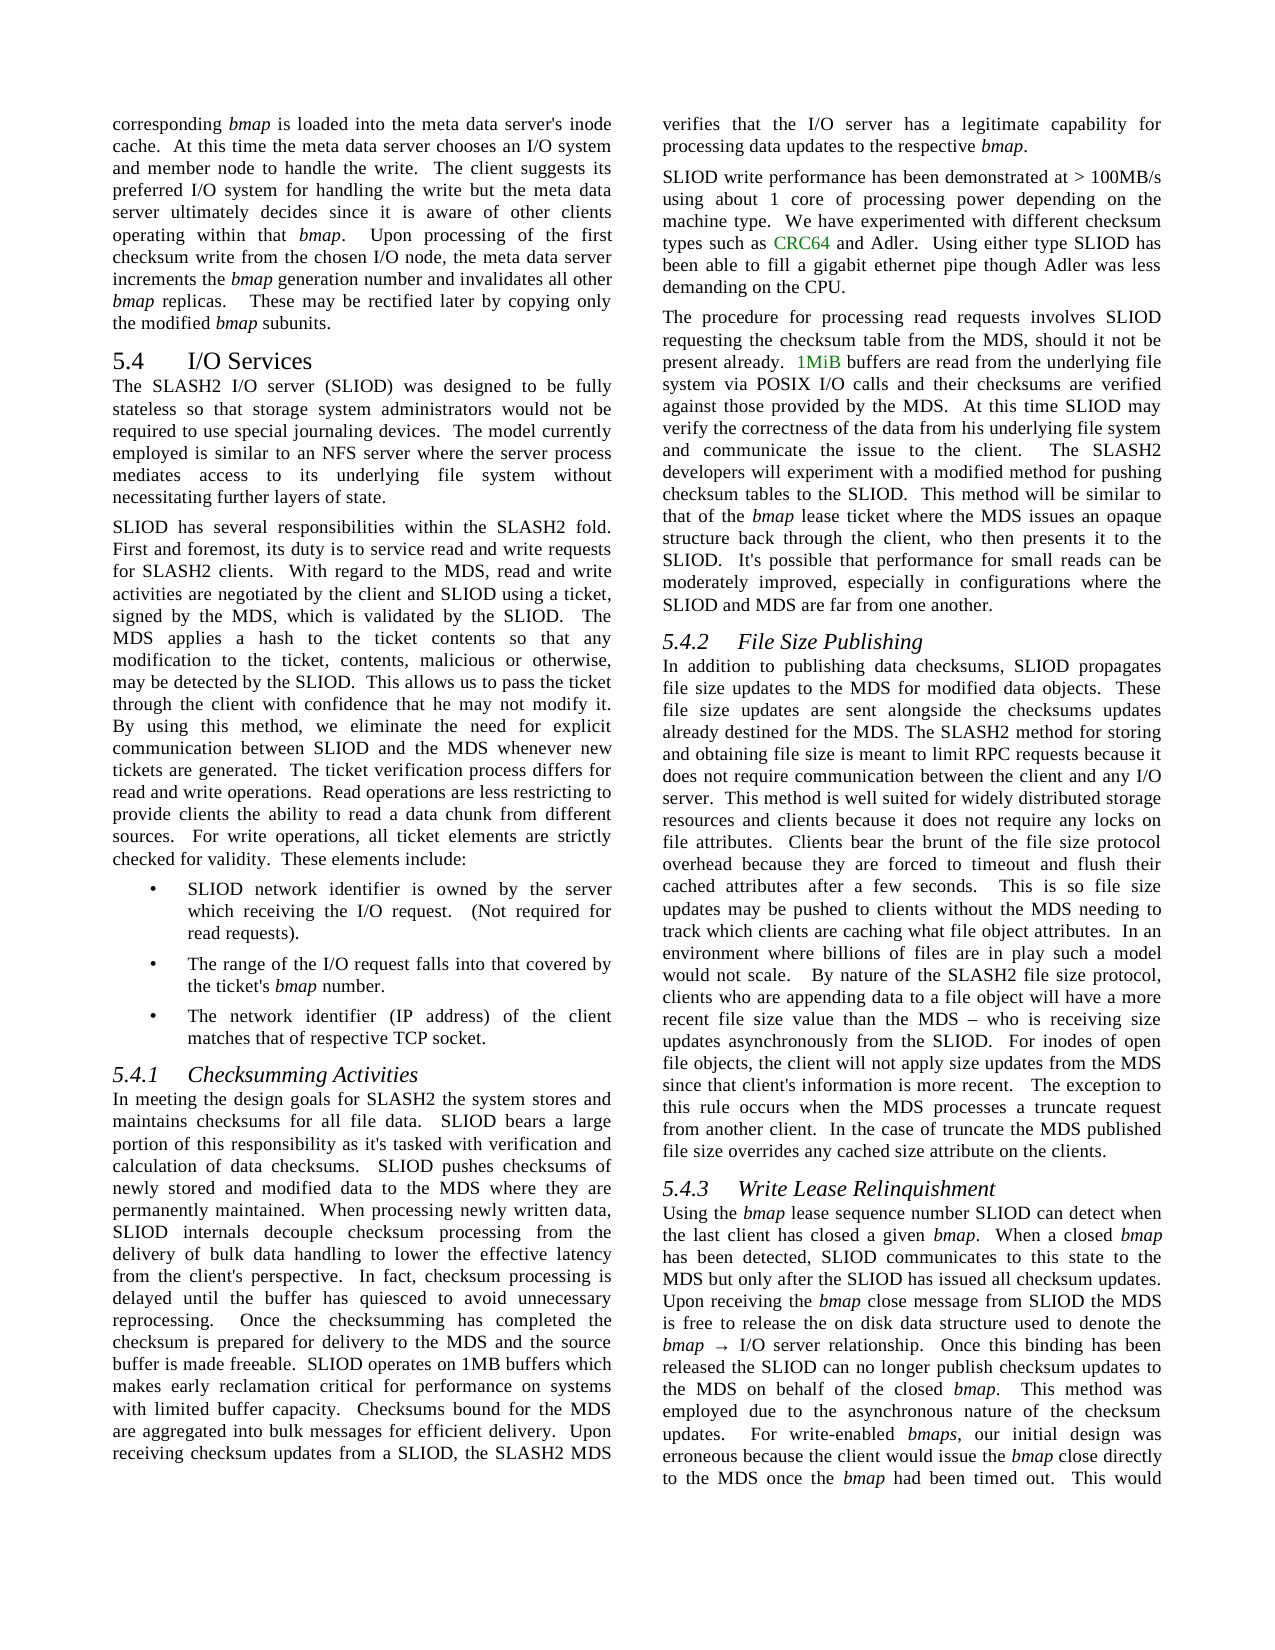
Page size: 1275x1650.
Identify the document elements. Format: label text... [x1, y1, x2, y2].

subtitle I/O Services [112, 346, 613, 375]
text In meeting the design goals for SLASH2 the system stores and maintains checksums for all file data. SLIOD bears a large portion of this responsibility as it's tasked with verification and calculation of data checksums. SLIOD pushes checksums of newly stored and modified data to the MDS where they are permanently maintained. When processing newly written data, SLIOD internals decouple checksum processing from the delivery of bulk data handling to lower the effective latency from the client's perspective. In fact, checksum processing is delayed until the buffer has quiesced to avoid unnecessary reprocessing. Once the checksumming has completed the checksum is prepared for delivery to the MDS and the source buffer is made freeable. SLIOD operates on 1MB buffers which makes early reclamation critical for performance on systems with limited buffer capacity. Checksums bound for the MDS are aggregated into bulk messages for efficient delivery. Upon receiving checksum updates from a SLIOD, the SLASH2 MDS [112, 1088, 613, 1463]
text SLIOD has several responsibilities within the SLASH2 fold. First and foremost, its duty is to service read and write requests for SLASH2 clients. With regard to the MDS, read and write activities are negotiated by the client and SLIOD using a ticket, signed by the MDS, which is validated by the SLIOD. The MDS applies a hash to the ticket contents so that any modification to the ticket, contents, malicious or otherwise, may be detected by the SLIOD. This allows us to pass the ticket through the client with confidence that he may not modify it. By using this method, we eliminate the need for explicit communication between SLIOD and the MDS whenever new tickets are generated. The ticket verification process differs for read and write operations. Read operations are less restricting to provide clients the ability to read a data chunk from different sources. For write operations, all ticket elements are strictly checked for validity. These elements include: [112, 516, 613, 869]
text In addition to publishing data checksums, SLIOD propagates file size updates to the MDS for modified data objects. These file size updates are sent alongside the checksums updates already destined for the MDS. The SLASH2 method for storing and obtaining file size is meant to limit RPC requests because it does not require communication between the client and any I/O server. This method is well suited for widely distributed storage resources and clients because it does not require any locks on file attributes. Clients bear the brunt of the file size protocol overhead because they are forced to timeout and flush their cached attributes after a few seconds. This is so file size updates may be pushed to clients without the MDS needing to track which clients are caching what file object attributes. In an environment where billions of files are in play such a model would not scale. By nature of the SLASH2 file size protocol, clients who are appending data to a file object will have a more recent file size value than the MDS – who is receiving size updates asynchronously from the SLIOD. For inodes of open file objects, the client will not apply size updates from the MDS since that client's information is more recent. The exception to this rule occurs when the MDS processes a truncate request from another client. In the case of truncate the MDS published file size overrides any cached size attribute on the clients. [662, 654, 1162, 1162]
list The network identifier (IP address) of the client matches that of respective TCP socket. [150, 1004, 613, 1049]
list SLIOD network identifier is owned by the server which receiving the I/O request. (Not required for read requests). [150, 877, 613, 944]
list The range of the I/O request falls into that covered by the ticket's bmap number. [150, 952, 613, 996]
text SLIOD write performance has been demonstrated at > 100MB/s using about 1 core of processing power depending on the machine type. We have experimented with different checksum types such as CRC64 and Adler. Using either type SLIOD has been able to fill a gigabit ethernet pipe though Adler was less demanding on the CPU. [662, 165, 1162, 297]
text The procedure for processing read requests involves SLIOD requesting the checksum table from the MDS, should it not be present already. 1MiB buffers are read from the underlying file system via POSIX I/O calls and their checksums are verified against those provided by the MDS. At this time SLIOD may verify the correctness of the data from his underlying file system and communicate the issue to the client. The SLASH2 developers will experiment with a modified method for pushing checksum tables to the SLIOD. This method will be similar to that of the bmap lease ticket where the MDS issues an opaque structure back through the client, who then presents it to the SLIOD. It's possible that performance for small reads can be moderately improved, especially in configurations where the SLIOD and MDS are far from one another. [662, 306, 1162, 615]
text Using the bmap lease sequence number SLIOD can detect when the last client has closed a given bmap. When a closed bmap has been detected, SLIOD communicates to this state to the MDS but only after the SLIOD has issued all checksum updates. Upon receiving the bmap close message from SLIOD the MDS is free to release the on disk data structure used to denote the bmap → I/O server relationship. Once this binding has been released the SLIOD can no longer publish checksum updates to the MDS on behalf of the closed bmap. This method was employed due to the asynchronous nature of the checksum updates. For write-enabled bmaps, our initial design was erroneous because the client would issue the bmap close directly to the MDS once the bmap had been timed out. This would [662, 1201, 1162, 1488]
text corresponding bmap is loaded into the meta data server's inode cache. At this time the meta data server chooses an I/O system and member node to handle the write. The client suggests its preferred I/O system for handling the write but the meta data server ultimately decides since it is aware of other clients operating within that bmap. Upon processing of the first checksum write from the chosen I/O node, the meta data server increments the bmap generation number and invalidates all other bmap replicas. These may be rectified later by copying only the modified bmap subunits. [112, 112, 613, 333]
text The SLASH2 I/O server (SLIOD) was designed to be fully stateless so that storage system administrators would not be required to use special journaling devices. The model currently employed is similar to an NFS server where the server process mediates access to its underlying file system without necessitating further layers of state. [112, 375, 613, 507]
text verifies that the I/O server has a legitimate capability for processing data updates to the respective bmap. [662, 112, 1162, 157]
subtitle Write Lease Relinquishment [662, 1174, 1162, 1201]
subtitle Checksumming Activities [112, 1061, 613, 1088]
subtitle File Size Publishing [662, 627, 1162, 654]
